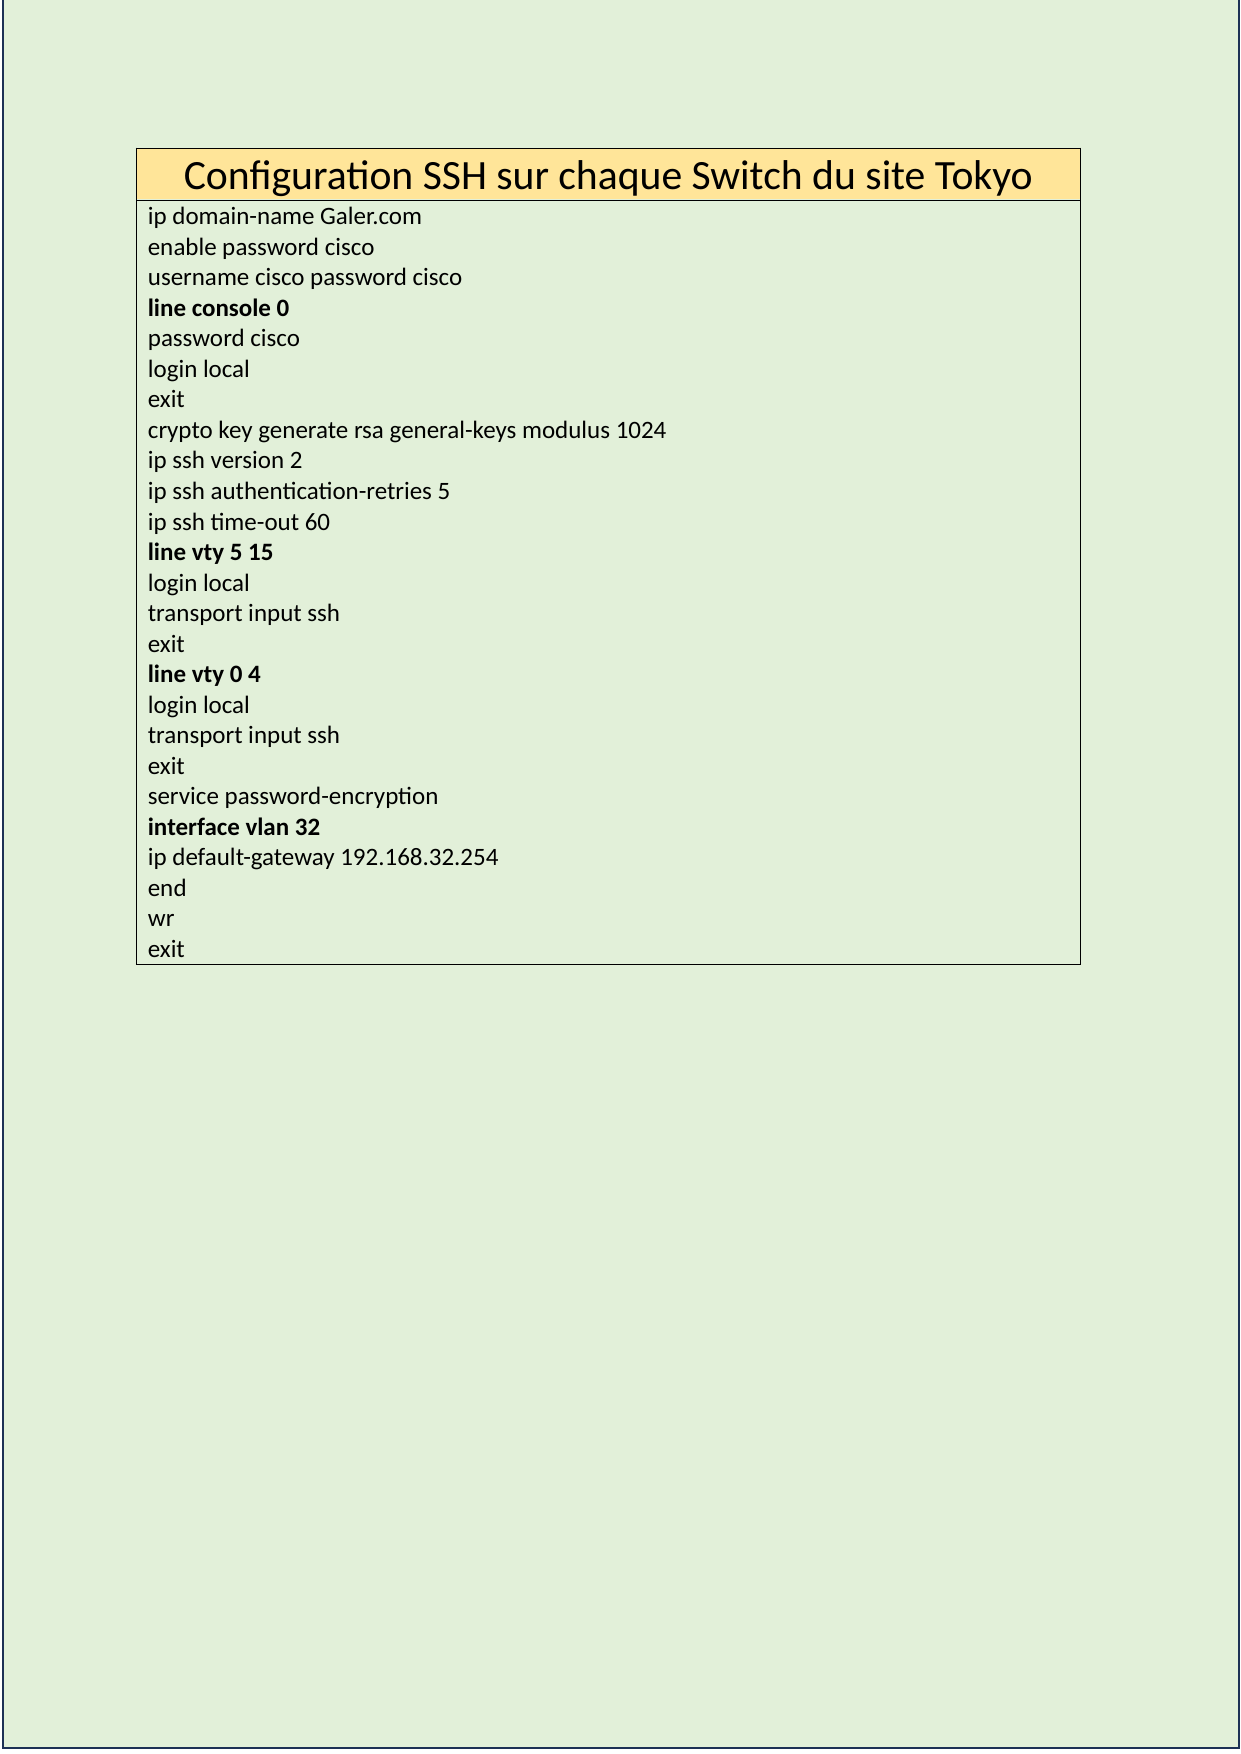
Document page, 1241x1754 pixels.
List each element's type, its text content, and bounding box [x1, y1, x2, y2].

table_cell ip domain-name Galer.com enable password cisco username cisco password cisco line console 0 password cisco login local exit crypto key generate rsa general-keys modulus 1024 ip ssh version 2 ip ssh authentication-retries 5 ip ssh time-out 60 line vty 5 15 login local transport input ssh exit line vty 0 4 login local transport input ssh exit service password-encryption interface vlan 32 ip default-gateway 192.168.32.254 end wr exit [137, 201, 1080, 963]
table_header Configuration SSH sur chaque Switch du site Tokyo [137, 149, 1080, 199]
